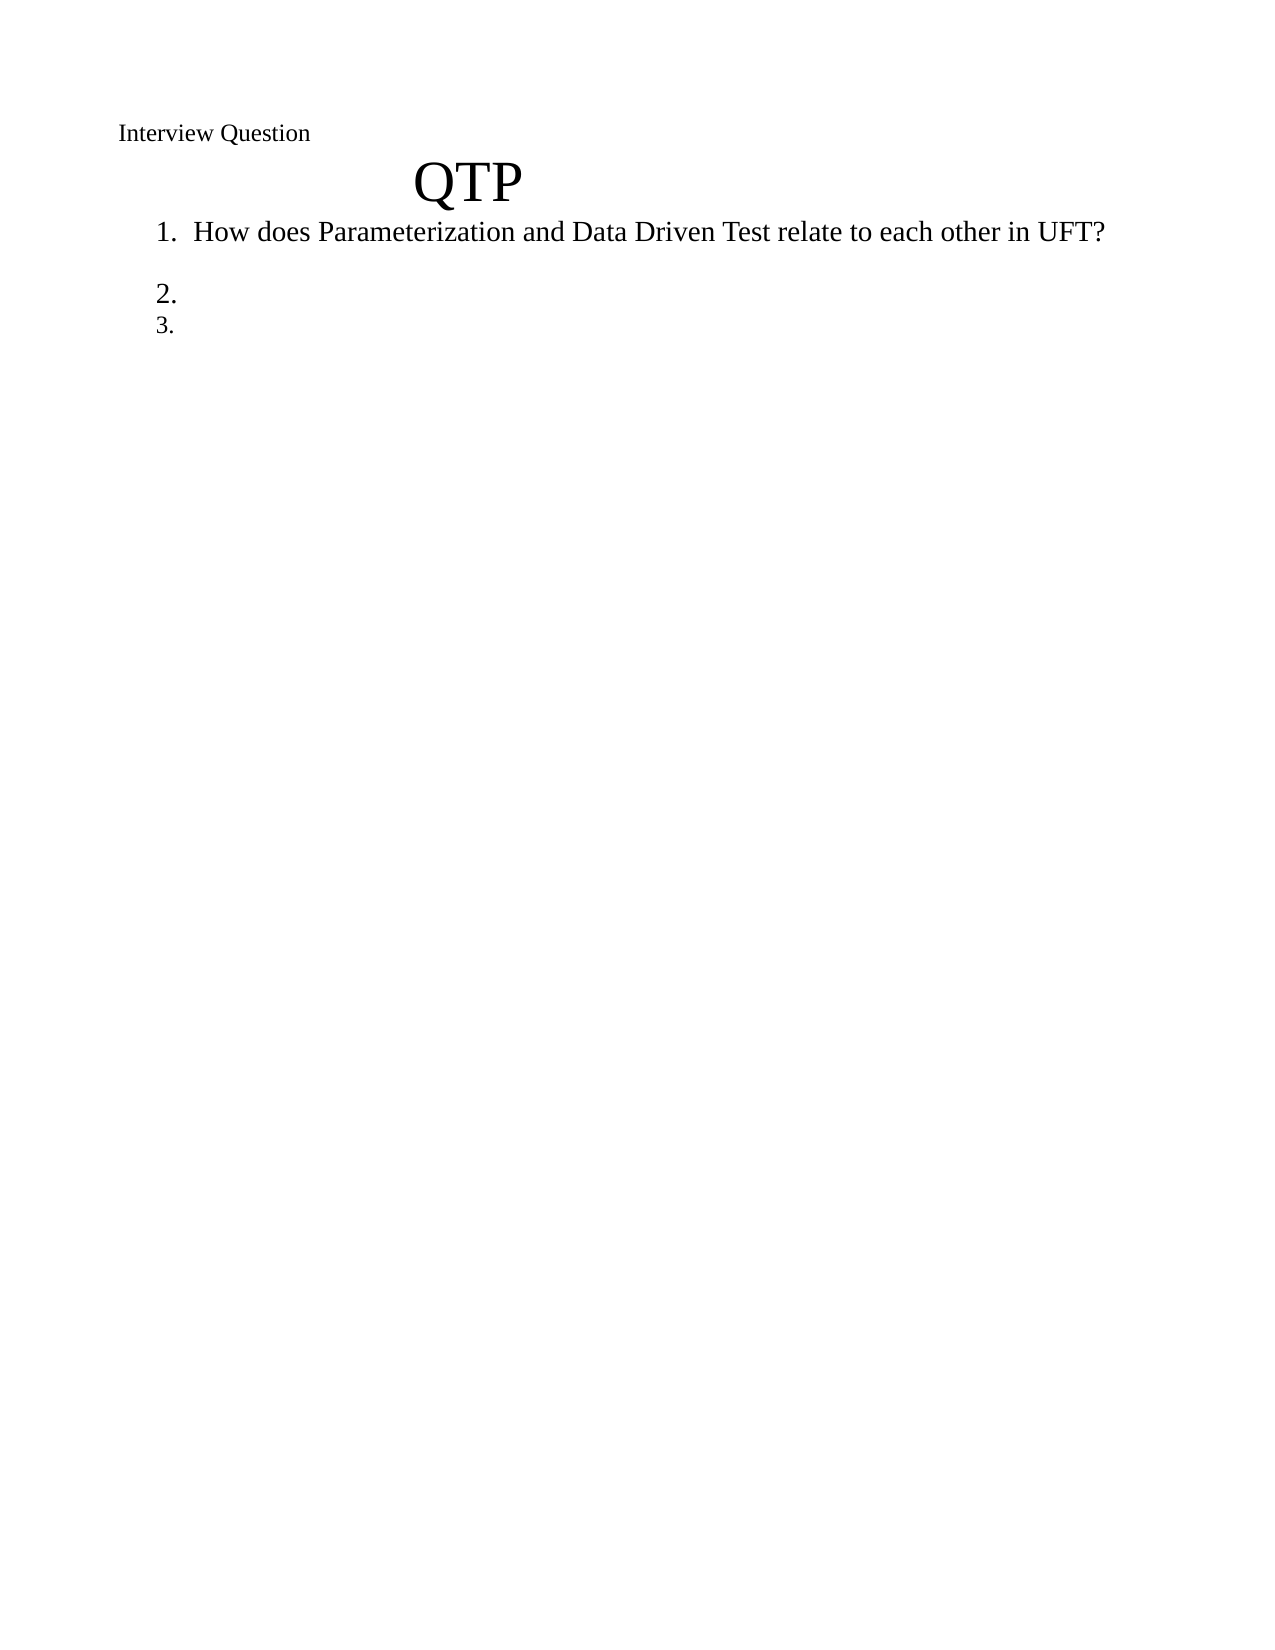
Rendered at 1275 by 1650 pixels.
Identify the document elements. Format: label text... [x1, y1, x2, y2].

list How does Parameterization and Data Driven Test relate to each other in UFT? [156, 214, 1157, 247]
text QTP [118, 147, 1157, 214]
text Interview Question [118, 118, 1157, 147]
